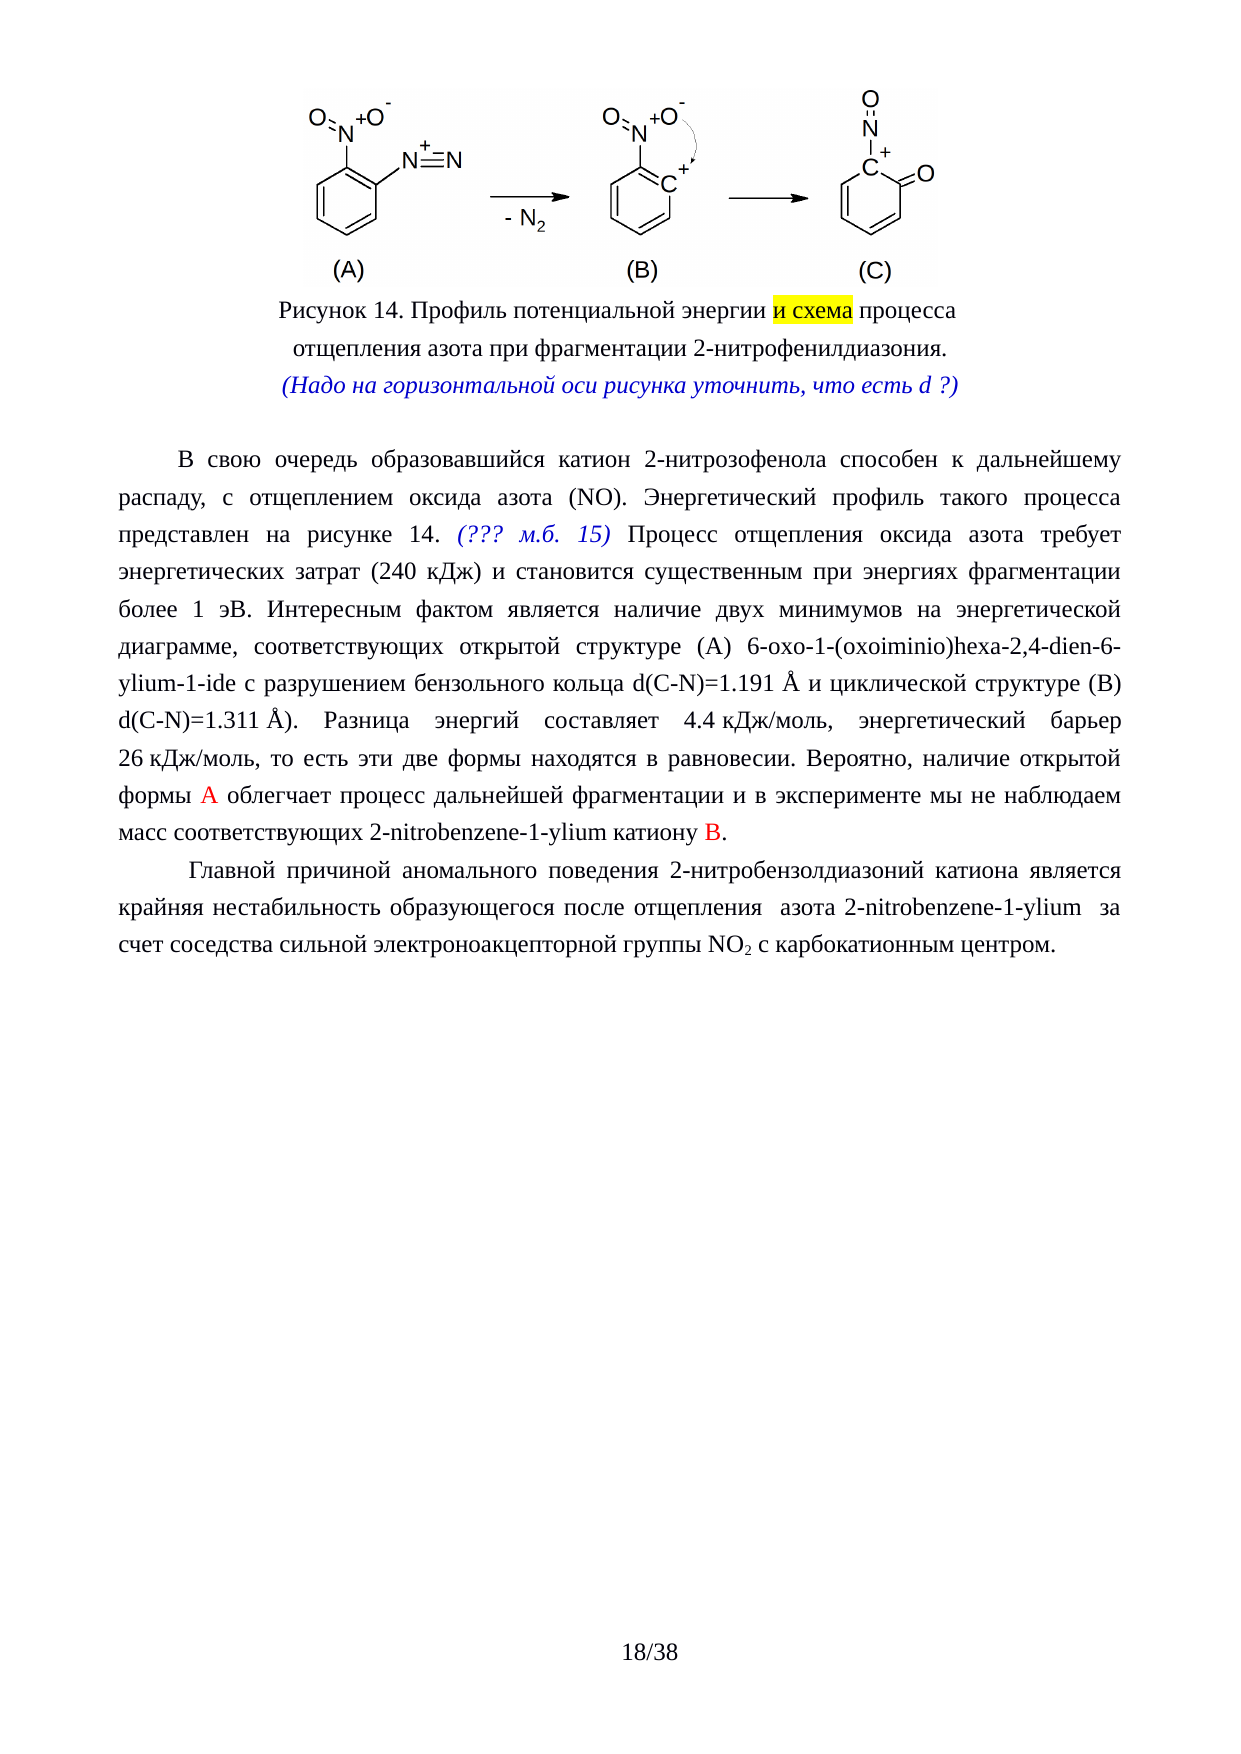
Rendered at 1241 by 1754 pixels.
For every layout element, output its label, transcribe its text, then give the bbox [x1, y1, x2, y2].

text Главной причиной аномального поведения 2-нитробензолдиазоний катиона является крайняя нестабильность образующегося после отщепления азота 2-nitrobenzene-1-ylium за счет соседства сильной электроноакцепторной группы NO2 с карбокатионным центром. [118, 855, 1122, 958]
text (Надо на горизонтальной оси рисунка уточнить, что есть d ?) [118, 370, 1122, 399]
picture [303, 88, 938, 287]
text В свою очередь образовавшийся катион 2-нитрозофенола способен к дальнейшему распаду, с отщеплением оксида азота (NO). Энергетический профиль такого процесса представлен на рисунке 14. (??? м.б. 15) Процесс отщепления оксида азота требует энергетических затрат (240 кДж) и становится существенным при энергиях фрагментации более 1 эВ. Интересным фактом является наличие двух минимумов на энергетической диаграмме, соответствующих открытой структуре (А) 6-oxo-1-(oxoiminio)hexa-2,4-dien-6-ylium-1-ide с разрушением бензольного кольца d(C-N)=1.191 Å и циклической структуре (B) d(C-N)=1.311 Å). Разница энергий составляет 4.4 кДж/моль, энергетический барьер 26 кДж/моль, то есть эти две формы находятся в равновесии. Вероятно, наличие открытой формы А облегчает процесс дальнейшей фрагментации и в эксперименте мы не наблюдаем масс соответствующих 2-nitrobenzene-1-ylium катиону В. [118, 444, 1122, 846]
text Рисунок 14. Профиль потенциальной энергии и схема процесса [118, 295, 1122, 324]
text отщепления азота при фрагментации 2-нитрофенилдиазония. [118, 333, 1122, 361]
